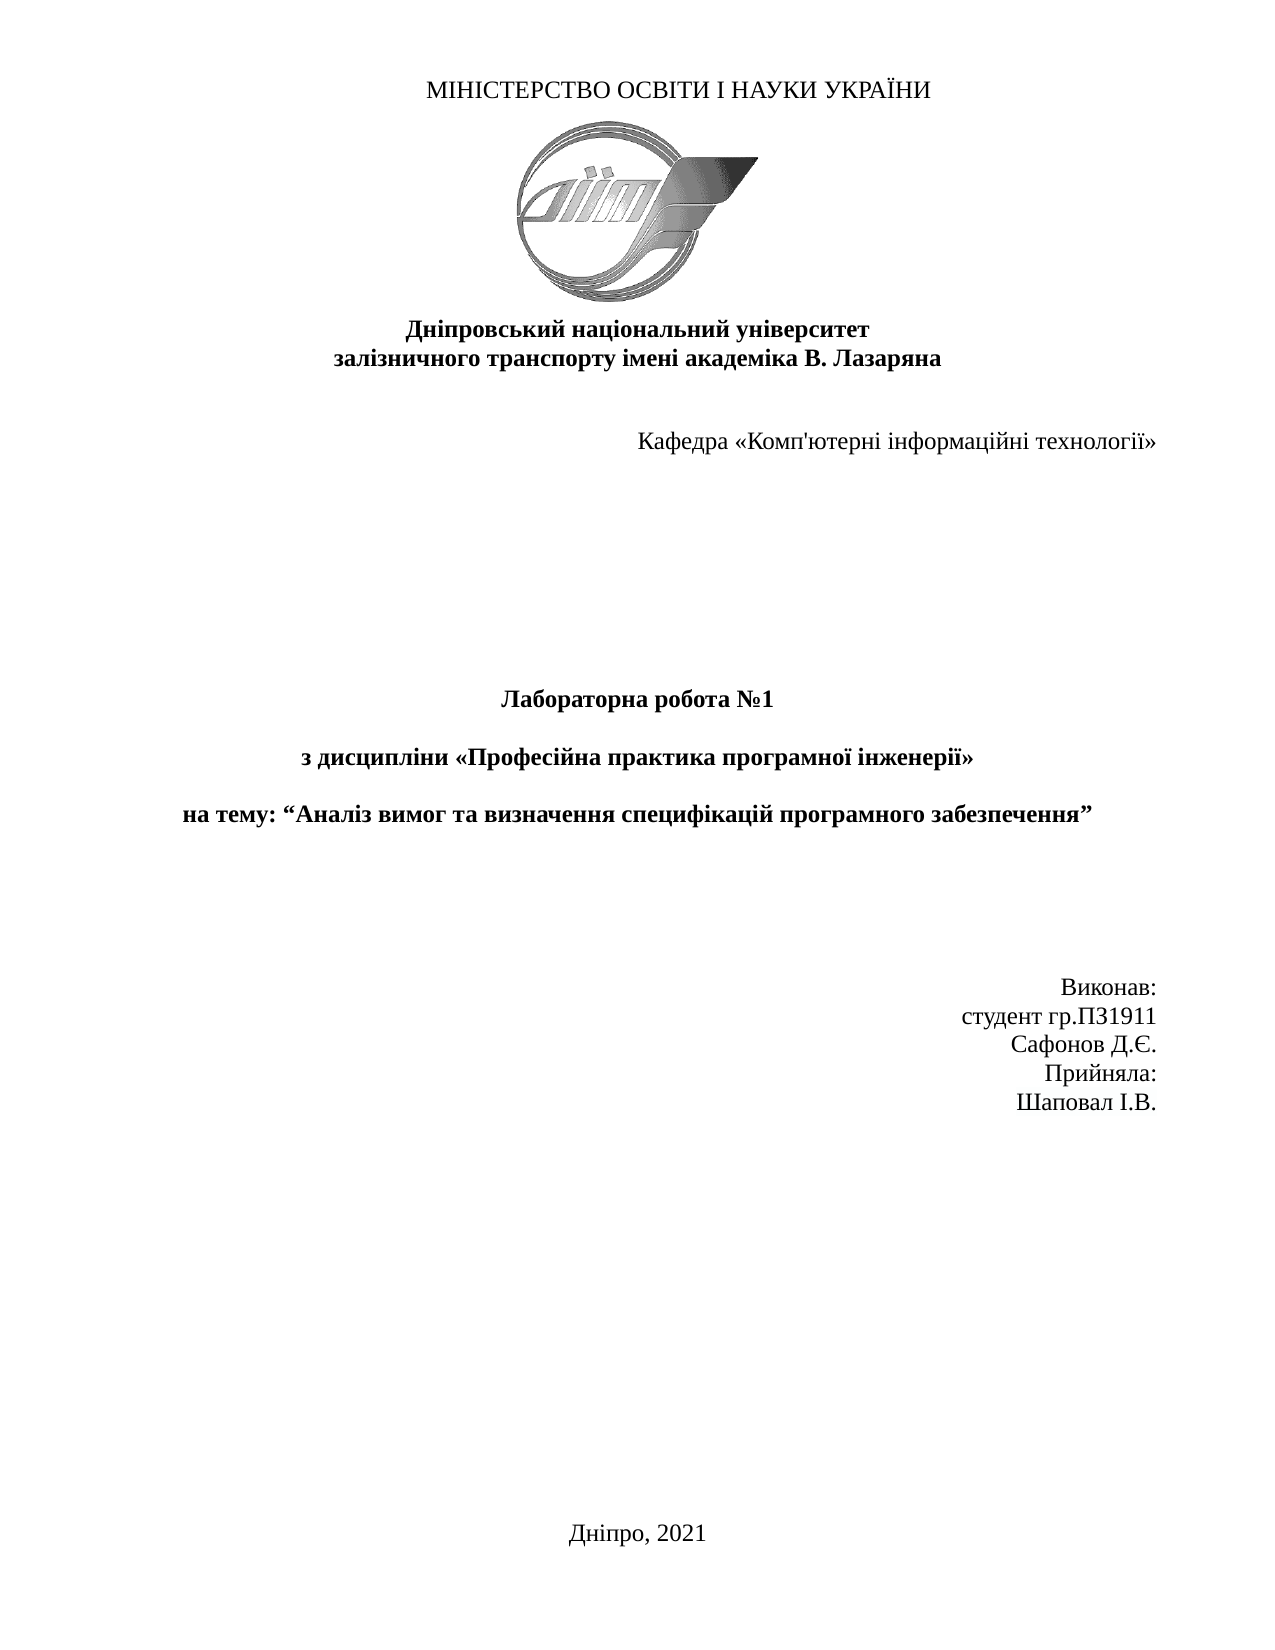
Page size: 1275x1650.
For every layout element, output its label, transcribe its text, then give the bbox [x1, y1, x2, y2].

text Шаповал І.В. [709, 1087, 1157, 1116]
text студент гр.ПЗ1911 [709, 1001, 1157, 1029]
text Кафедра «Комп'ютерні інформаційні технології» [118, 426, 1157, 454]
text Сафонов Д.Є. [709, 1029, 1157, 1058]
text Дніпровський національний університет залізничного транспорту імені академіка В. Лазаряна [118, 314, 1157, 372]
text на тему: “Аналіз вимог та визначення специфікацій програмного забезпечення” [118, 799, 1157, 828]
text з дисципліни «Професійна практика програмної інженерії» [118, 713, 1157, 771]
text Дніпро, 2021 [118, 1518, 1157, 1547]
text Виконав: [118, 972, 1157, 1001]
text Прийняла: [709, 1058, 1157, 1087]
text МІНІСТЕРСТВО ОСВІТИ І НАУКИ УКРАЇНИ [155, 75, 1157, 104]
text Лабораторна робота №1 [118, 684, 1157, 713]
